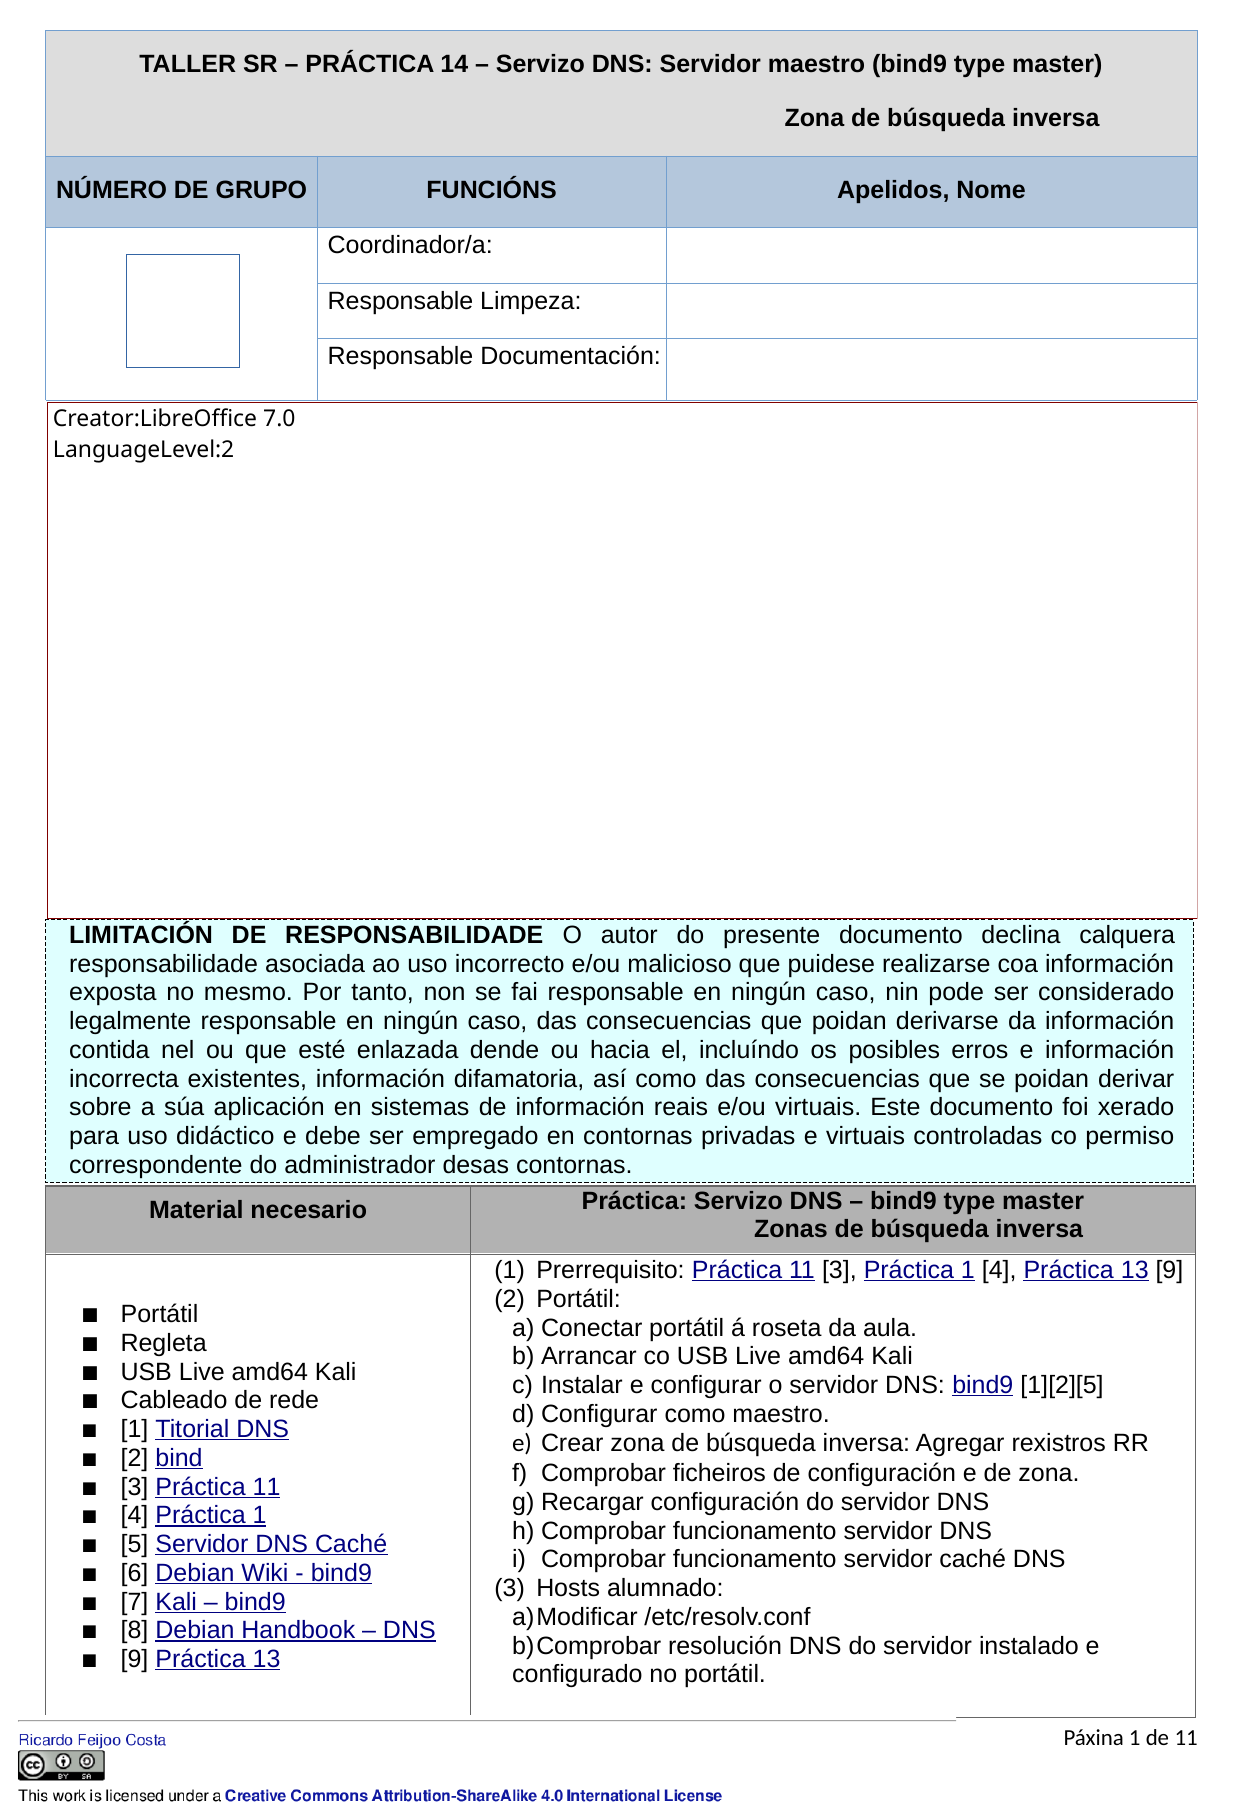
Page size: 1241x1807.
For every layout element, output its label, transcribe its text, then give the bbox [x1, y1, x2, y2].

table_cell Prerrequisito: Práctica 11 [3], Práctica 1 [4], Práctica 13 [9] Portátil: Conectar portátil á roseta da aula. Arrancar co USB Live amd64 Kali Instalar e configurar o servidor DNS: bind9 [1][2][5] Configurar como maestro. Crear zona de búsqueda inversa: Agregar rexistros RR Comprobar ficheiros de configuración e de zona. Recargar configuración do servidor DNS Comprobar funcionamento servidor DNS Comprobar funcionamento servidor caché DNS Hosts alumnado: Modificar /etc/resolv.conf Comprobar resolución DNS do servidor instalado e configurado no portátil. [471, 1255, 1195, 1717]
table_cell Coordinador/a: [318, 228, 666, 283]
picture [8, 1715, 957, 1806]
table_cell [667, 284, 1197, 338]
table_cell Portátil Regleta USB Live amd64 Kali Cableado de rede [1] Titorial DNS [2] bind [3] Práctica 11 [4] Práctica 1 [5] Servidor DNS Caché [6] Debian Wiki - bind9 [7] Kali – bind9 [8] Debian Handbook – DNS [9] Práctica 13 [46, 1255, 470, 1715]
table_cell Responsable Documentación: [318, 339, 666, 400]
table_header TALLER SR – PRÁCTICA 14 – Servizo DNS: Servidor maestro (bind9 type master) Zona de búsqueda inversa [46, 31, 1197, 156]
table_cell FUNCIÓNS [318, 157, 666, 227]
table_cell Responsable Limpeza: [318, 284, 666, 338]
table_header Material necesario [46, 1187, 470, 1253]
table_cell [667, 228, 1197, 283]
table_cell NÚMERO DE GRUPO [46, 157, 317, 227]
table_cell Apelidos, Nome [667, 157, 1197, 227]
table_header Práctica: Servizo DNS – bind9 type master Zonas de búsqueda inversa [471, 1187, 1195, 1253]
table_cell [667, 339, 1197, 400]
table_cell [46, 228, 317, 400]
